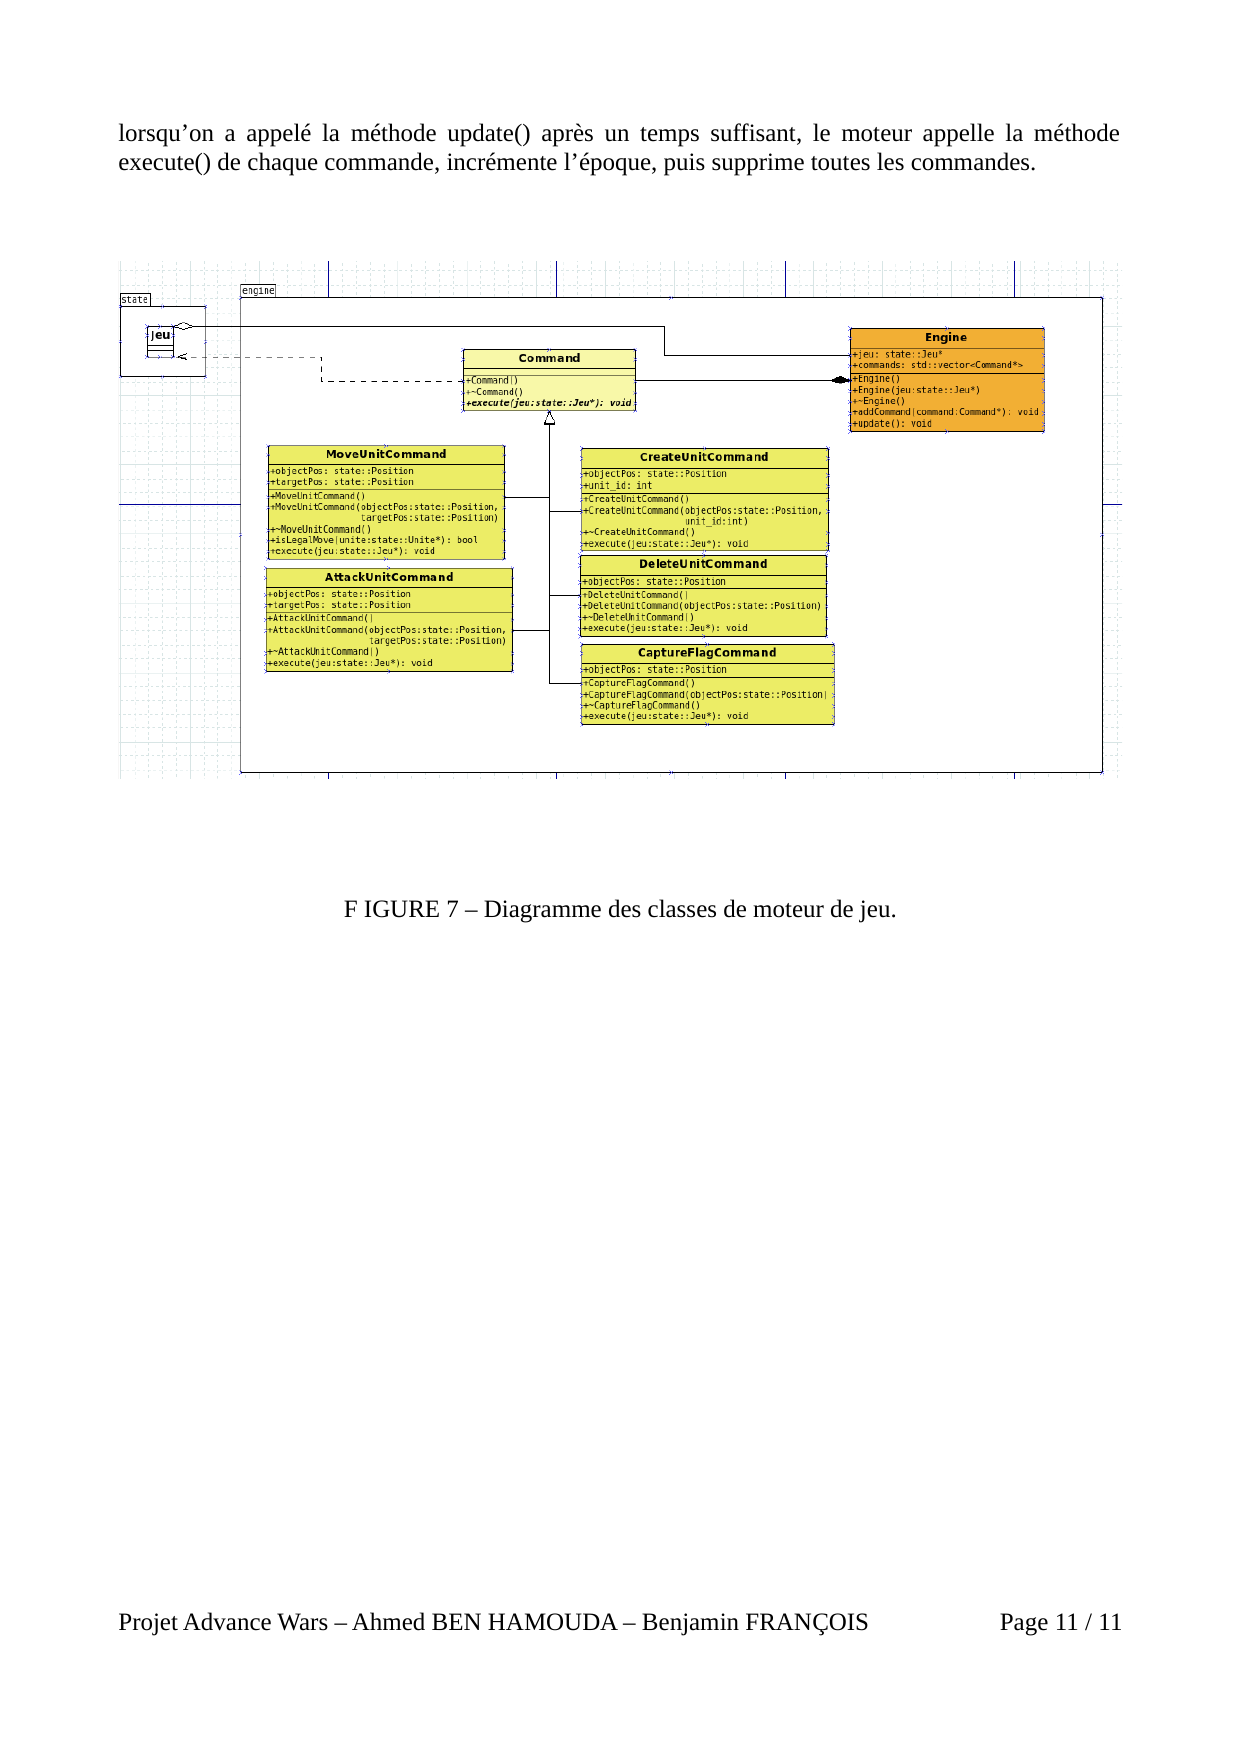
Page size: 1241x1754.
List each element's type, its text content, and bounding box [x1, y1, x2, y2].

text lorsqu’on a appelé la méthode update() après un temps suffisant, le moteur appelle la méthode execute() de chaque commande, incrémente l’époque, puis supprime toutes les commandes. [118, 118, 1122, 176]
text F IGURE 7 – Diagramme des classes de moteur de jeu. [118, 894, 1122, 923]
picture [118, 261, 1123, 779]
